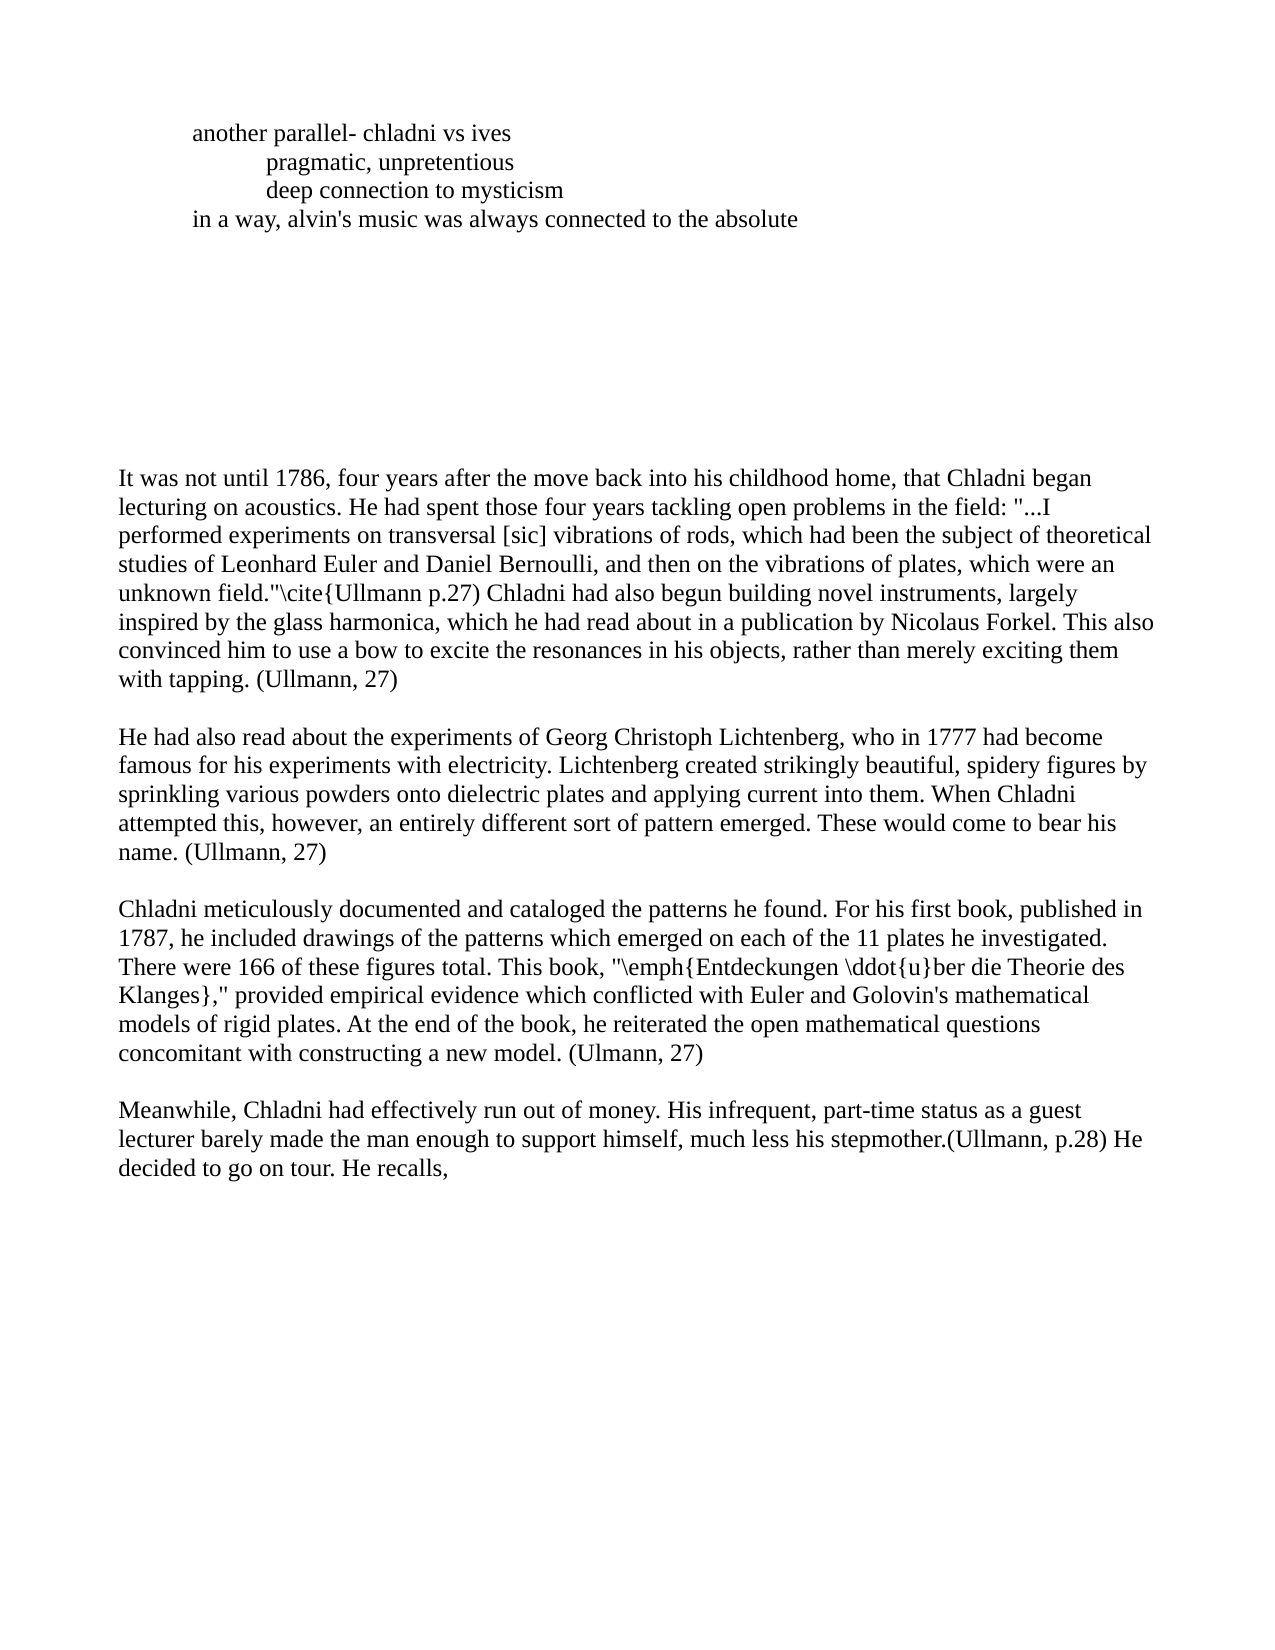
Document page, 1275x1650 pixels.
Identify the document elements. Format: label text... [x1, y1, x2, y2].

text It was not until 1786, four years after the move back into his childhood home, that Chladni began lecturing on acoustics. He had spent those four years tackling open problems in the field: "...I performed experiments on transversal [sic] vibrations of rods, which had been the subject of theoretical studies of Leonhard Euler and Daniel Bernoulli, and then on the vibrations of plates, which were an unknown field."\cite{Ullmann p.27) Chladni had also begun building novel instruments, largely inspired by the glass harmonica, which he had read about in a publication by Nicolaus Forkel. This also convinced him to use a bow to excite the resonances in his objects, rather than merely exciting them with tapping. (Ullmann, 27) [118, 463, 1157, 693]
text pragmatic, unpretentious [118, 147, 1157, 176]
text Meanwhile, Chladni had effectively run out of money. His infrequent, part-time status as a guest lecturer barely made the man enough to support himself, much less his stepmother.(Ullmann, p.28) He decided to go on tour. He recalls, [118, 1096, 1157, 1182]
text another parallel- chladni vs ives [118, 118, 1157, 147]
text Chladni meticulously documented and cataloged the patterns he found. For his first book, published in 1787, he included drawings of the patterns which emerged on each of the 11 plates he investigated. There were 166 of these figures total. This book, "\emph{Entdeckungen \ddot{u}ber die Theorie des Klanges}," provided empirical evidence which conflicted with Euler and Golovin's mathematical models of rigid plates. At the end of the book, he reiterated the open mathematical questions concomitant with constructing a new model. (Ulmann, 27) [118, 894, 1157, 1067]
text deep connection to mysticism [118, 176, 1157, 204]
text in a way, alvin's music was always connected to the absolute [118, 204, 1157, 233]
text He had also read about the experiments of Georg Christoph Lichtenberg, who in 1777 had become famous for his experiments with electricity. Lichtenberg created strikingly beautiful, spidery figures by sprinkling various powders onto dielectric plates and applying current into them. When Chladni attempted this, however, an entirely different sort of pattern emerged. These would come to bear his name. (Ullmann, 27) [118, 722, 1157, 866]
